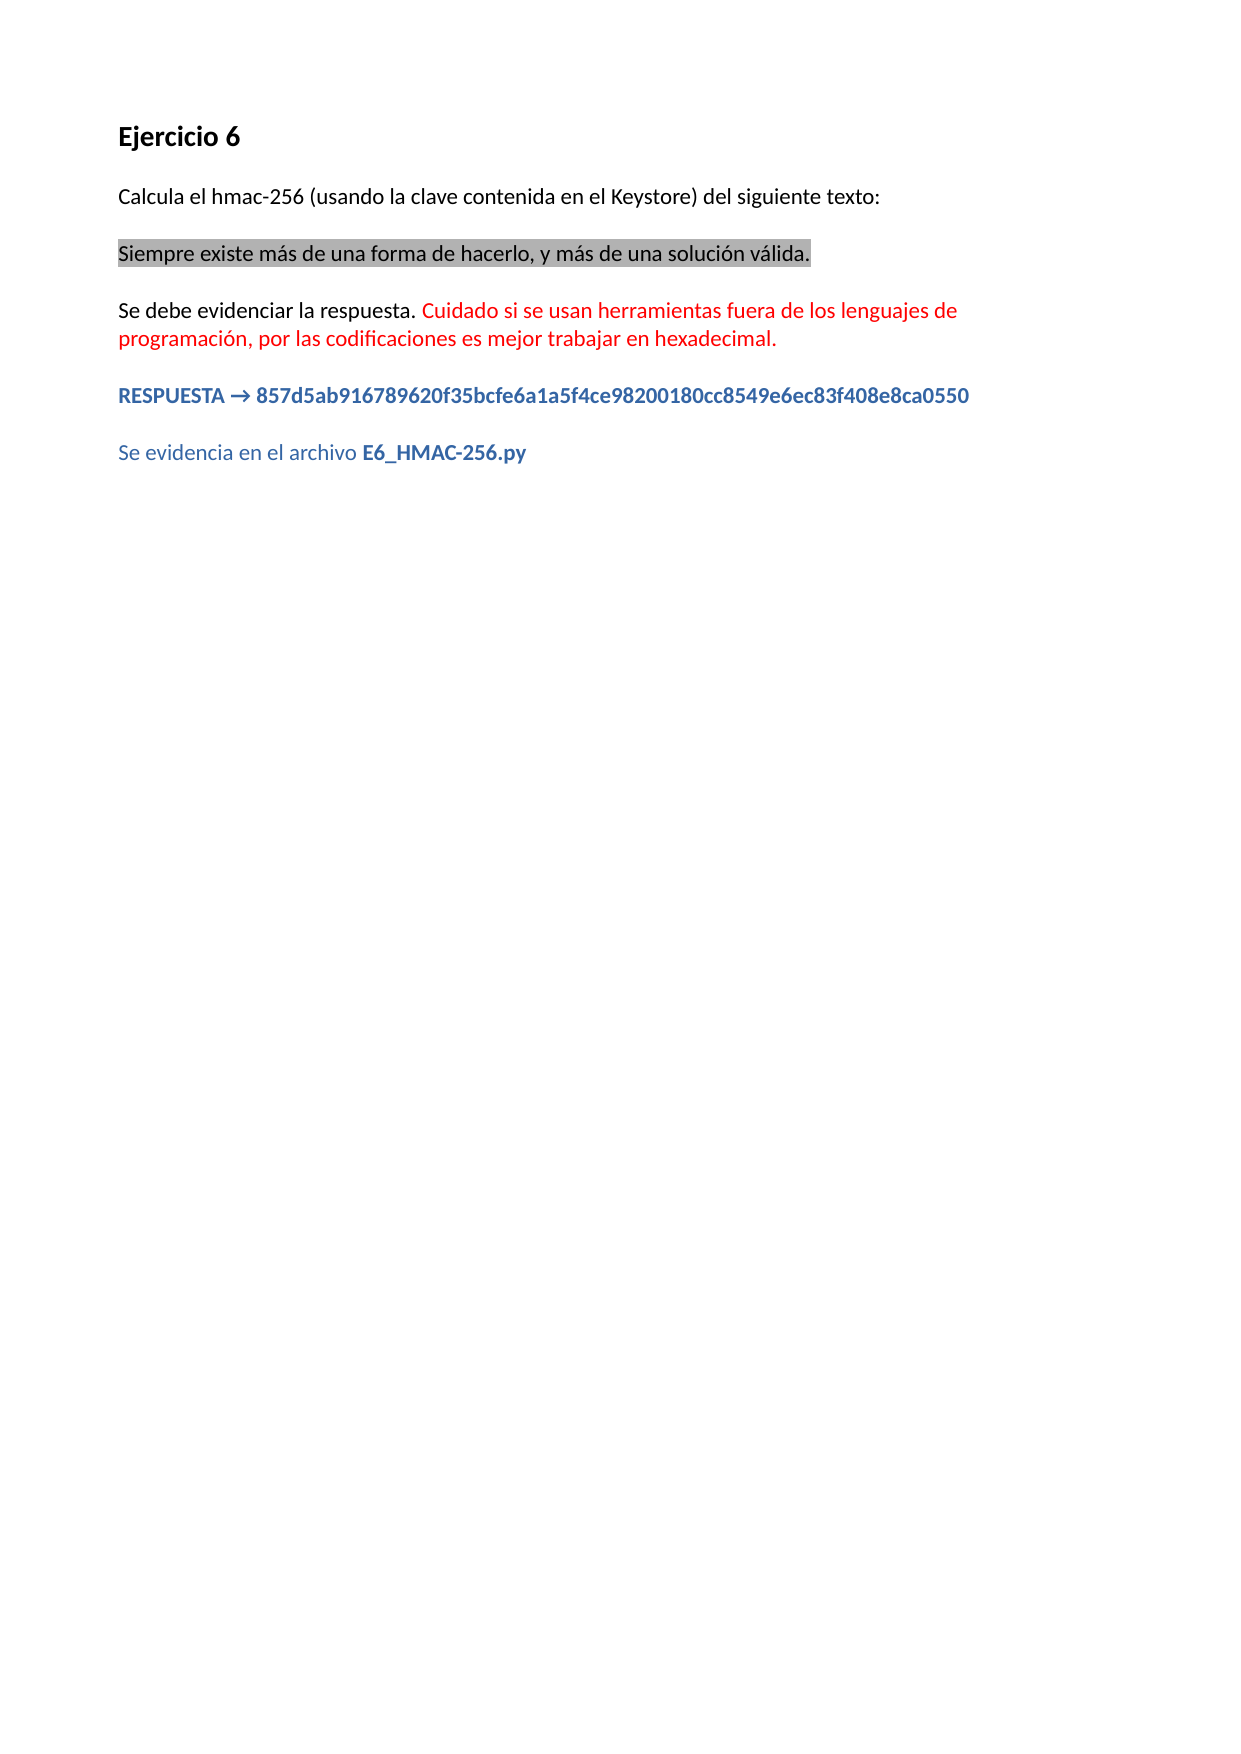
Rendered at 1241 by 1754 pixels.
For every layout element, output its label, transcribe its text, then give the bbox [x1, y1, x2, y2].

text Se evidencia en el archivo E6_HMAC-256.py [118, 438, 1122, 466]
text Calcula el hmac-256 (usando la clave contenida en el Keystore) del siguiente texto: [118, 182, 1122, 211]
text Ejercicio 6 [118, 118, 1122, 154]
text programación, por las codificaciones es mejor trabajar en hexadecimal. [118, 324, 1122, 352]
text RESPUESTA → 857d5ab916789620f35bcfe6a1a5f4ce98200180cc8549e6ec83f408e8ca0550 [118, 381, 1122, 409]
text Siempre existe más de una forma de hacerlo, y más de una solución válida. [118, 239, 1122, 267]
text Se debe evidenciar la respuesta. Cuidado si se usan herramientas fuera de los lenguajes de [118, 296, 1122, 324]
